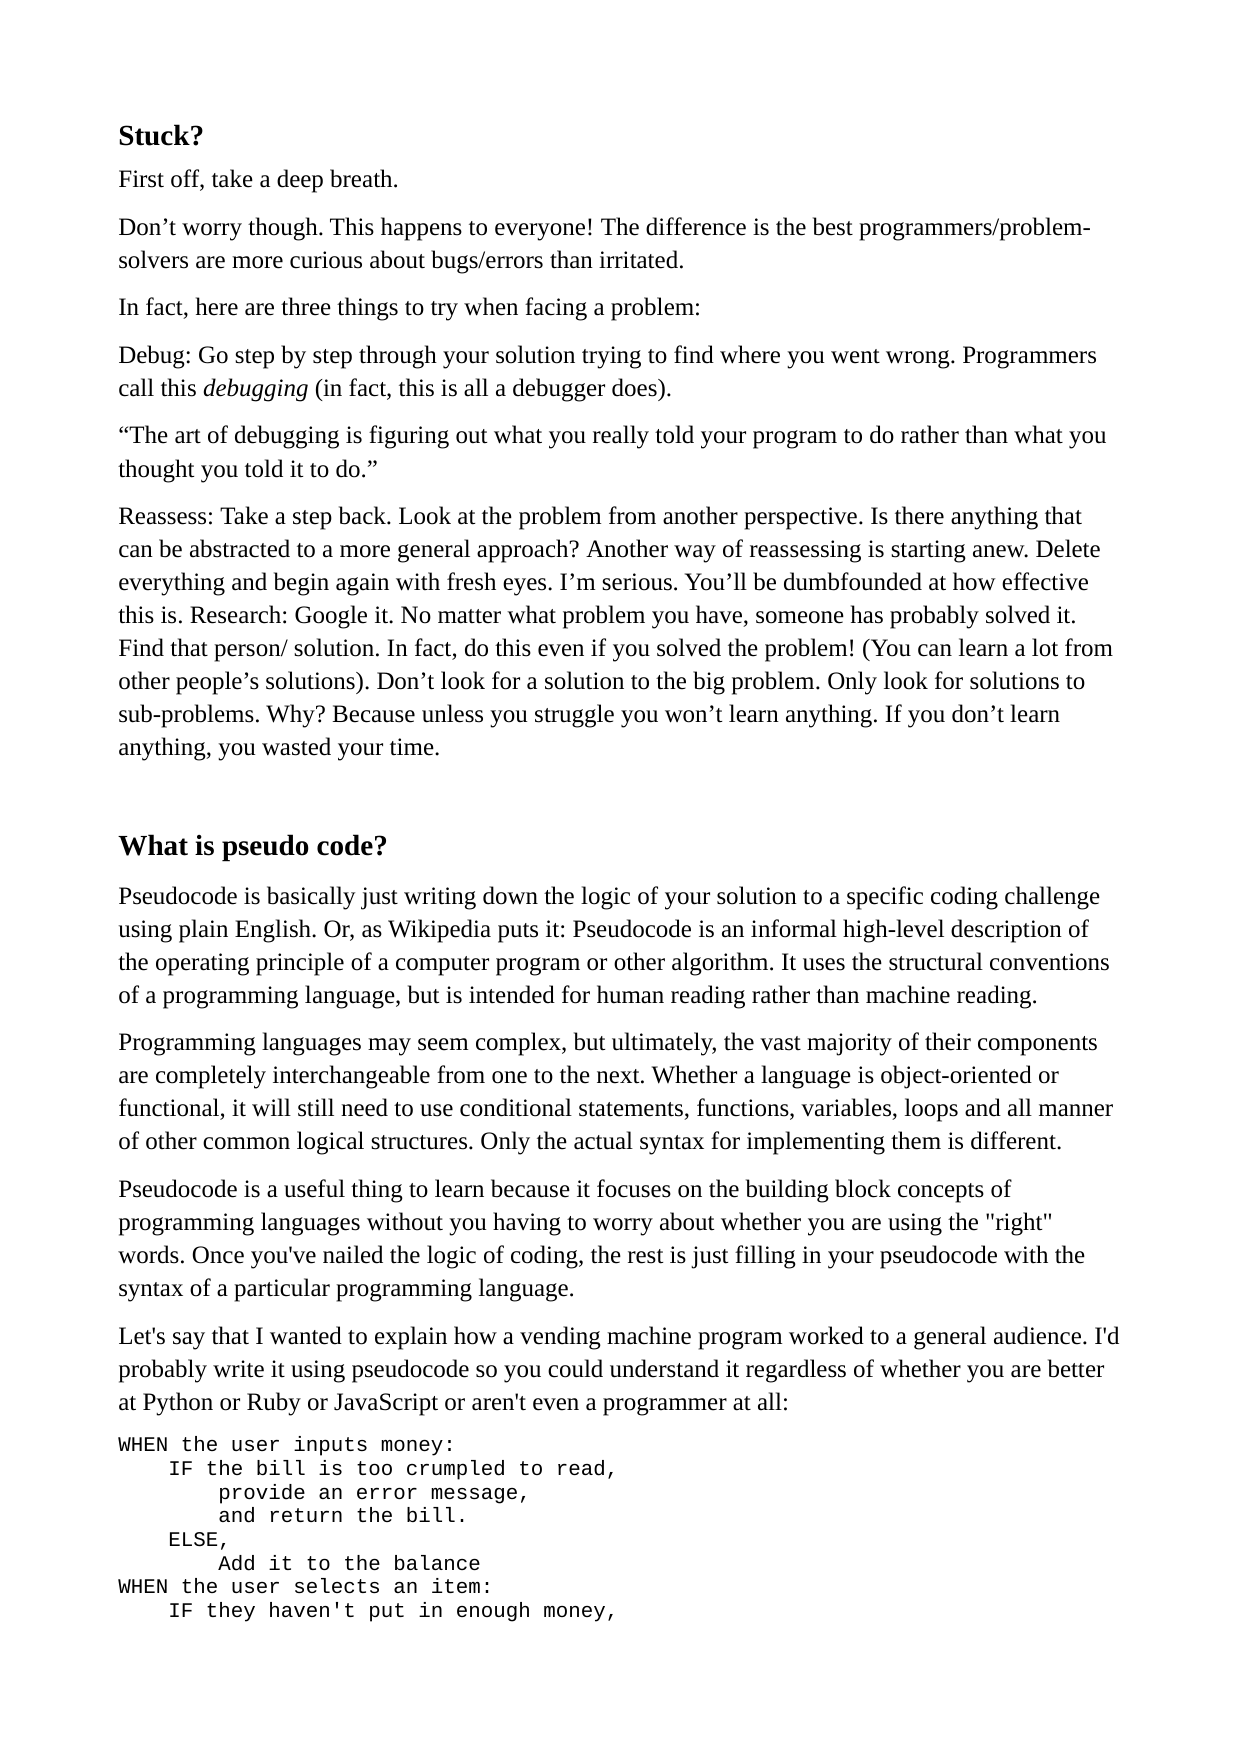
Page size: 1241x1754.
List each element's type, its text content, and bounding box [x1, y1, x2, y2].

text Don’t worry though. This happens to everyone! The difference is the best programmers/problem-solvers are more curious about bugs/errors than irritated. [118, 212, 1122, 273]
text and return the bill. [118, 1505, 1122, 1529]
text Add it to the balance [118, 1553, 1122, 1576]
text Pseudocode is a useful thing to learn because it focuses on the building block concepts of programming languages without you having to worry about whether you are using the "right" words. Once you've nailed the logic of coding, the rest is just filling in your pseudocode with the syntax of a particular programming language. [118, 1174, 1122, 1302]
text WHEN the user inputs money: [118, 1434, 1122, 1458]
text What is pseudo code? [118, 828, 1122, 861]
text IF the bill is too crumpled to read, [118, 1458, 1122, 1482]
text Pseudocode is basically just writing down the logic of your solution to a specific coding challenge using plain English. Or, as Wikipedia puts it: Pseudocode is an informal high-level description of the operating principle of a computer program or other algorithm. It uses the structural conventions of a programming language, but is intended for human reading rather than machine reading. [118, 881, 1122, 1008]
text Reassess: Take a step back. Look at the problem from another perspective. Is there anything that can be abstracted to a more general approach? Another way of reassessing is starting anew. Delete everything and begin again with fresh eyes. I’m serious. You’ll be dumbfounded at how effective this is. Research: Google it. No matter what problem you have, someone has probably solved it. Find that person/ solution. In fact, do this even if you solved the problem! (You can learn a lot from other people’s solutions). Don’t look for a solution to the big problem. Only look for solutions to sub-problems. Why? Because unless you struggle you won’t learn anything. If you don’t learn anything, you wasted your time. [118, 501, 1122, 761]
text Let's say that I wanted to explain how a vending machine program worked to a general audience. I'd probably write it using pseudocode so you could understand it regardless of whether you are better at Python or Ruby or JavaScript or aren't even a programmer at all: [118, 1321, 1122, 1416]
text ELSE, [118, 1529, 1122, 1553]
text “The art of debugging is figuring out what you really told your program to do rather than what you thought you told it to do.” [118, 421, 1122, 482]
text Programming languages may seem complex, but ultimately, the vast majority of their components are completely interchangeable from one to the next. Whether a language is object-oriented or functional, it will still need to use conditional statements, functions, variables, loops and all manner of other common logical structures. Only the actual syntax for implementing them is different. [118, 1027, 1122, 1155]
text WHEN the user selects an item: [118, 1576, 1122, 1600]
subtitle Stuck? [118, 118, 1122, 152]
text provide an error message, [118, 1482, 1122, 1505]
text Debug: Go step by step through your solution trying to find where you went wrong. Programmers call this debugging (in fact, this is all a debugger does). [118, 340, 1122, 402]
text First off, take a deep breath. [118, 164, 1122, 193]
text In fact, here are three things to try when facing a problem: [118, 292, 1122, 321]
text IF they haven't put in enough money, [118, 1600, 1122, 1623]
